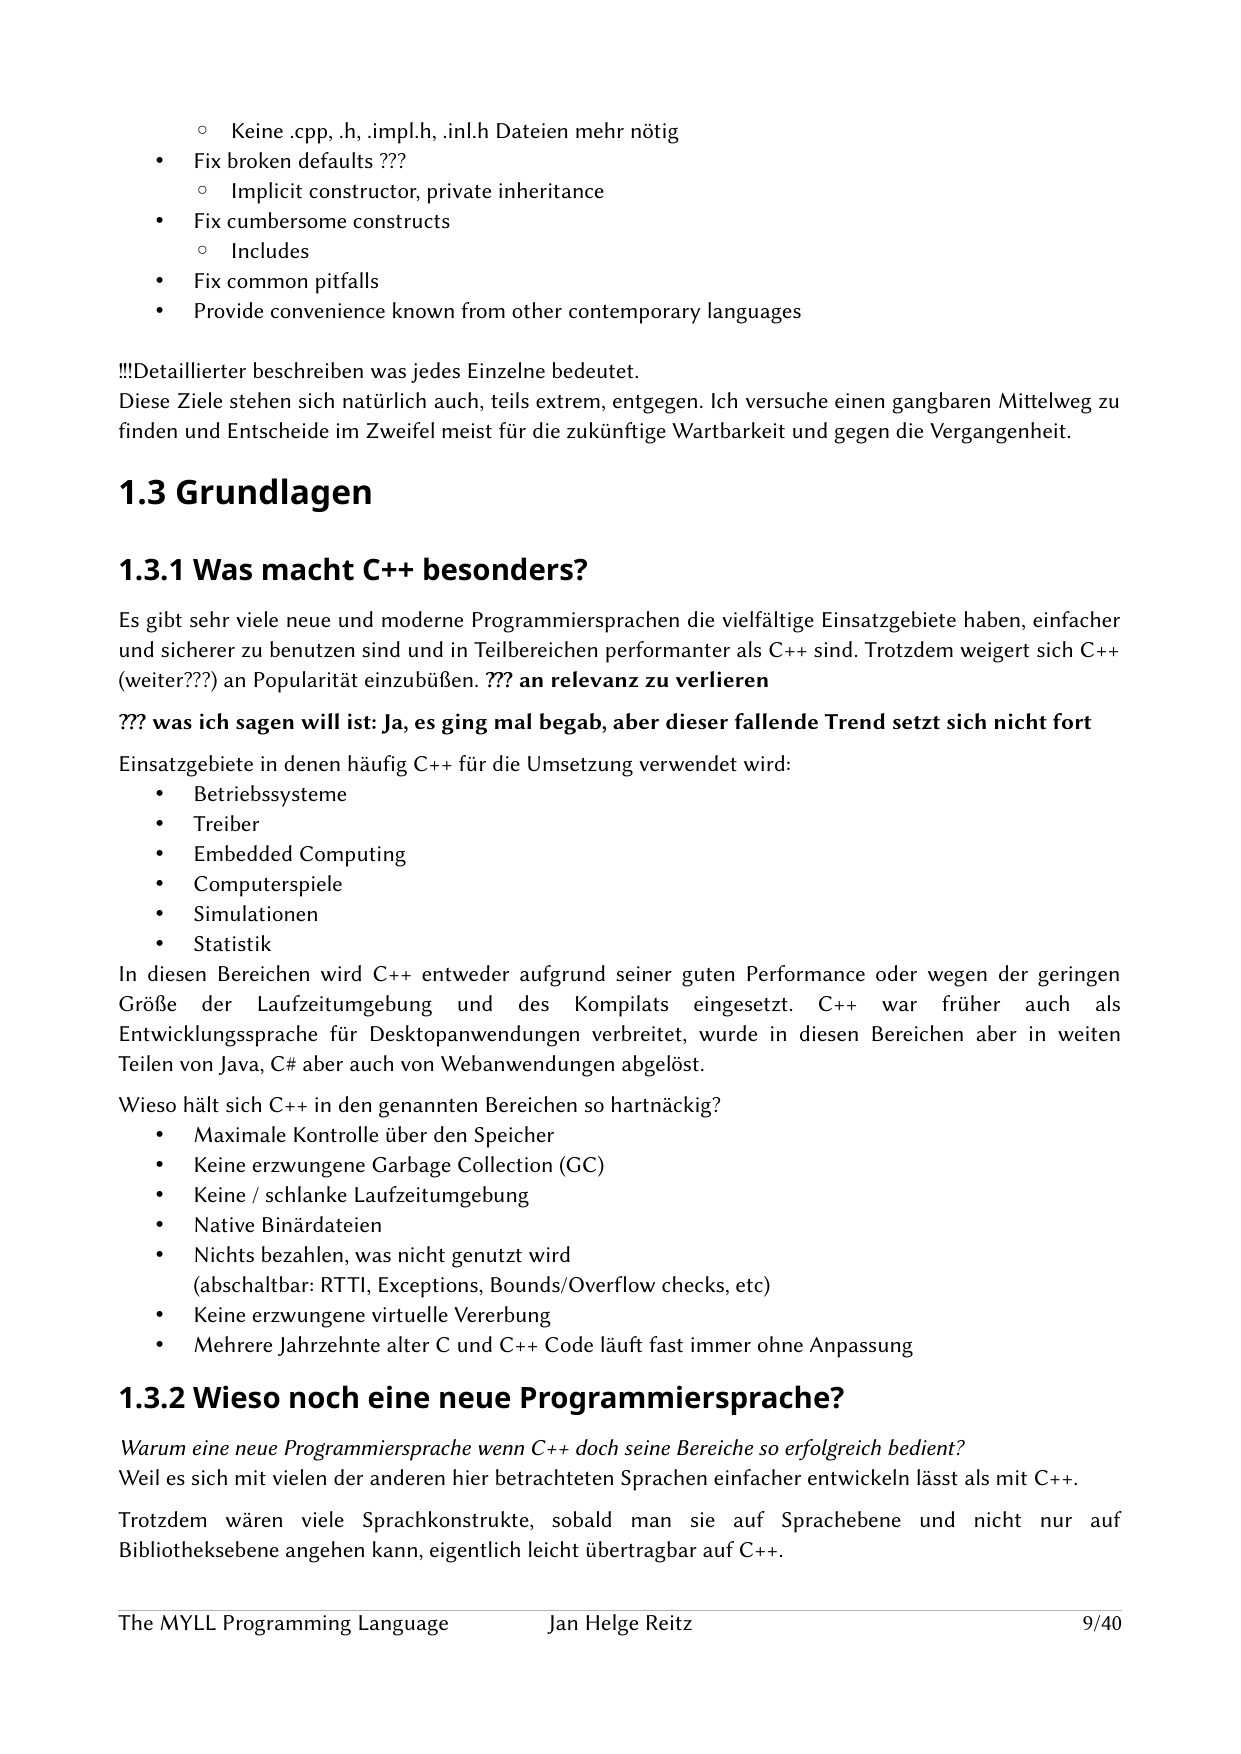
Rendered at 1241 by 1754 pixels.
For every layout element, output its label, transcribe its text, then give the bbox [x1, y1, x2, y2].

text ??? was ich sagen will ist: Ja, es ging mal begab, aber dieser fallende Trend setzt sich nicht fort [118, 709, 1122, 735]
list Maximale Kontrolle über den Speicher [156, 1122, 1122, 1148]
subtitle Grundlagen [118, 469, 1122, 515]
subtitle Was macht C++ besonders? [118, 548, 1122, 588]
text Es gibt sehr viele neue und moderne Programmiersprachen die vielfältige Einsatzgebiete haben, einfacher und sicherer zu benutzen sind und in Teilbereichen performanter als C++ sind. Trotzdem weigert sich C++ (weiter???) an Popularität einzu­bü­ßen. ??? an relevanz zu verlieren [118, 607, 1122, 693]
subtitle Wieso hält sich C++ in den genannten Bereichen so hartnäckig? [118, 1092, 1122, 1118]
text Warum eine neue Programmiersprache wenn C++ doch seine Bereiche so erfolgreich bedient? Weil es sich mit vielen der anderen hier betrachteten Sprachen einfacher entwickeln lässt als mit C++. [118, 1435, 1122, 1491]
list Keine erzwungene Garbage Collection (GC) [156, 1152, 1122, 1178]
list Nichts bezahlen, was nicht genutzt wird (abschaltbar: RTTI, Exceptions, Bounds/Overflow checks, etc) [156, 1242, 1122, 1298]
list Betriebssysteme [156, 781, 1122, 807]
text Trotzdem wären viele Sprachkonstrukte, sobald man sie auf Sprachebene und nicht nur auf Bibliotheksebene angehen kann, eigentlich leicht übertragbar auf C++. [118, 1507, 1122, 1563]
list Implicit constructor, private inheritance [193, 178, 1122, 204]
list Fix common pitfalls [156, 268, 1122, 294]
list Simulationen [156, 901, 1122, 927]
list Keine .cpp, .h, .impl.h, .inl.h Dateien mehr nötig [193, 118, 1122, 144]
list Keine erzwungene virtuelle Vererbung [156, 1302, 1122, 1328]
list Statistik [156, 931, 1122, 957]
subtitle Einsatzgebiete in denen häufig C++ für die Umsetzung verwendet wird: [118, 751, 1122, 777]
list Includes [193, 238, 1122, 264]
list Treiber [156, 811, 1122, 837]
subtitle Wieso noch eine neue Programmiersprache? [118, 1377, 1122, 1417]
text In diesen Bereichen wird C++ entweder aufgrund seiner guten Performance oder wegen der geringen Größe der Laufzeitumgebung und des Kompilats eingesetzt. C++ war früher auch als Entwicklungssprache für Desktopanwendungen verbreitet, wurde in diesen Bereichen aber in weiten Teilen von Java, C# aber auch von Webanwendungen abgelöst. [118, 961, 1122, 1077]
list Embedded Computing [156, 841, 1122, 867]
list Fix broken defaults ??? [156, 148, 1122, 174]
list Keine / schlanke Laufzeitumgebung [156, 1182, 1122, 1208]
text Diese Ziele stehen sich natürlich auch, teils extrem, entgegen. Ich versuche einen gangbaren Mittelweg zu finden und Entscheide im Zweifel meist für die zukünftige Wartbarkeit und gegen die Vergangenheit. [118, 388, 1122, 444]
list Computerspiele [156, 871, 1122, 897]
list Mehrere Jahrzehnte alter C und C++ Code läuft fast immer ohne Anpassung [156, 1332, 1122, 1358]
list Provide convenience known from other contemporary languages [156, 298, 1122, 324]
list Native Binärdateien [156, 1212, 1122, 1238]
list Fix cumbersome constructs [156, 208, 1122, 234]
text !!!Detaillierter beschreiben was jedes Einzelne bedeutet. [118, 358, 1122, 384]
